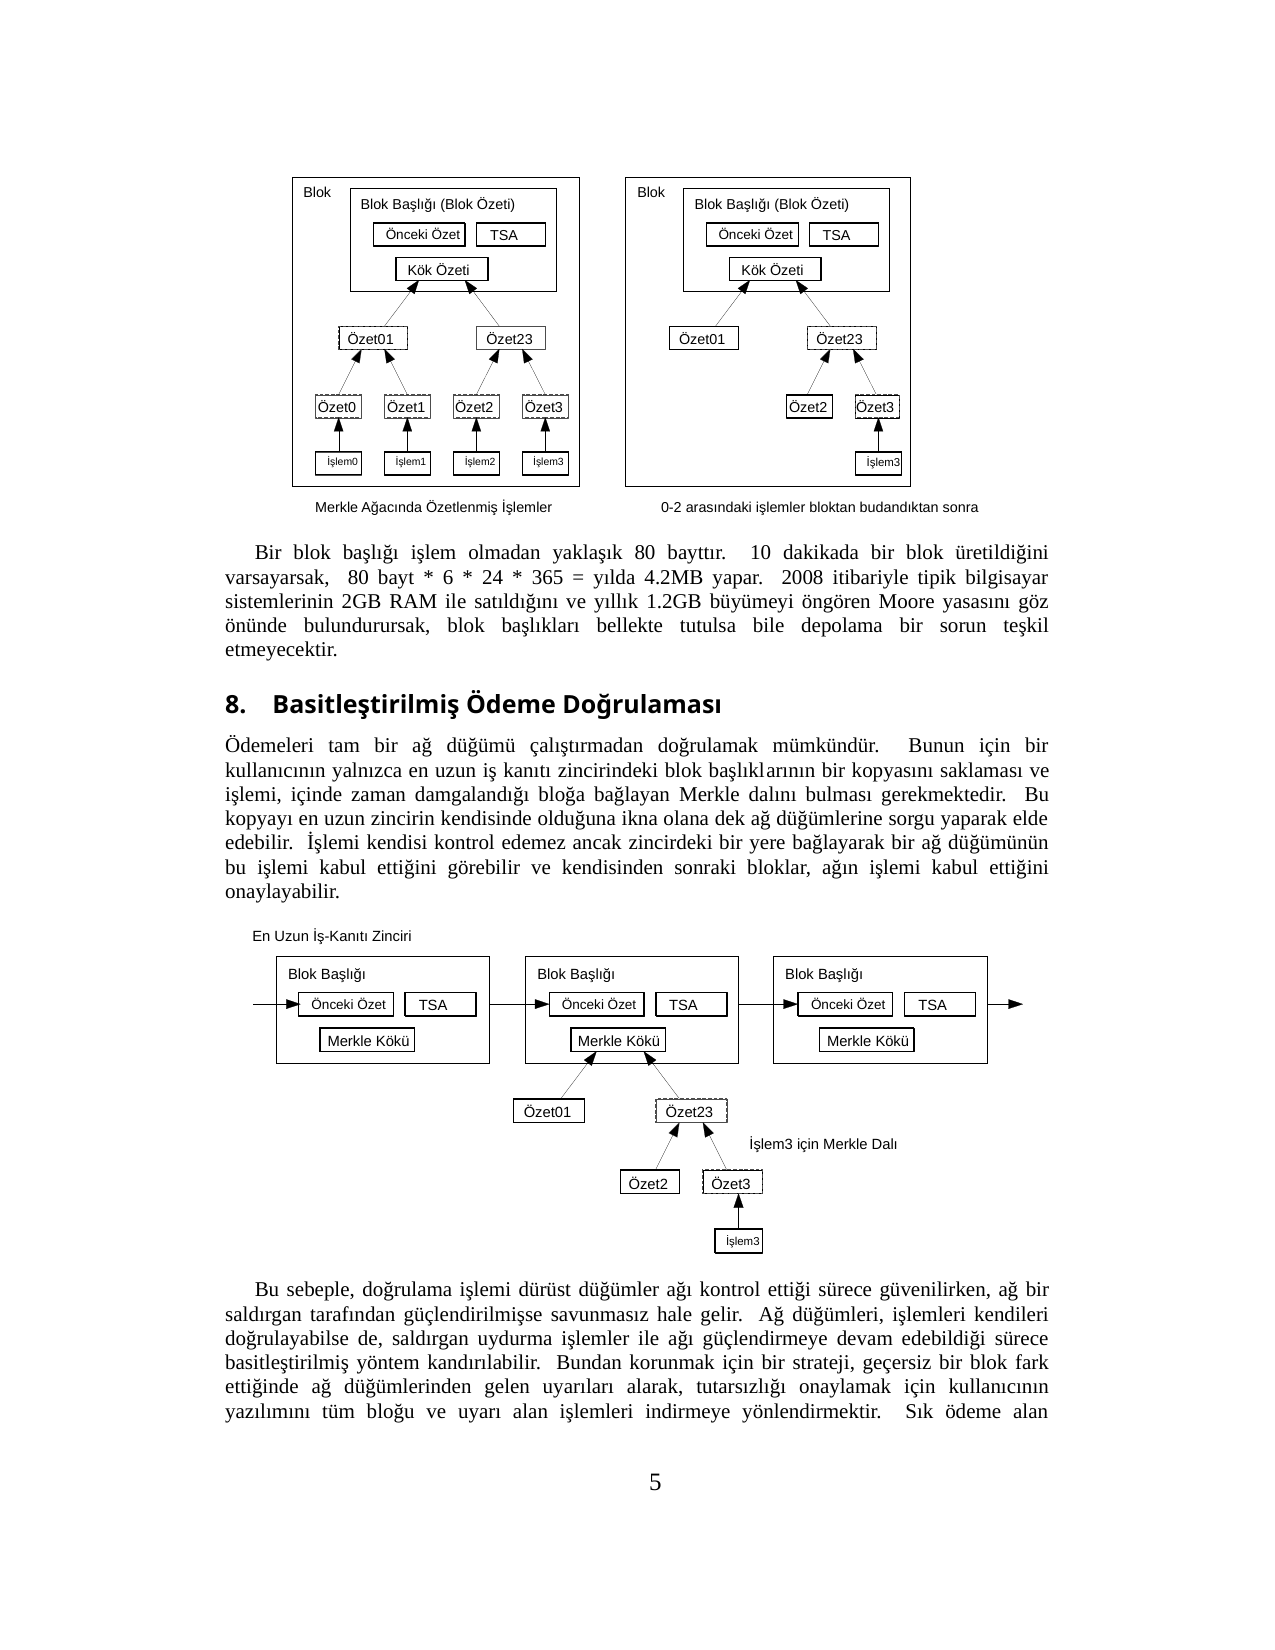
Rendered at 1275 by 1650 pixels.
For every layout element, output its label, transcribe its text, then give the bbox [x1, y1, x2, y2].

text Bir blok başlığı işlem olmadan yaklaşık 80 bayttır. 10 dakikada bir blok üretildiğini varsayarsak, 80 bayt * 6 * 24 * 365 = yılda 4.2MB yapar. 2008 itibariyle tipik bilgisayar sistemlerinin 2GB RAM ile satıldığını ve yıllık 1.2GB büyümeyi öngören Moore yasasını göz önünde bulundurursak, blok başlıkları bellekte tutulsa bile depolama bir sorun teşkil etmeyecektir. [225, 540, 1050, 661]
text Bu sebeple, doğrulama işlemi dürüst düğümler ağı kontrol ettiği sürece güvenilirken, ağ bir saldırgan tarafından güçlendirilmişse savunmasız hale gelir. Ağ düğümleri, işlemleri kendileri doğrulayabilse de, saldırgan uydurma işlemler ile ağı güçlendirmeye devam edebildiği sürece basitleştirilmiş yöntem kandırılabilir. Bundan korunmak için bir strateji, geçersiz bir blok fark ettiğinde ağ düğümlerinden gelen uyarıları alarak, tutarsızlığı onaylamak için kullanıcının yazılımını tüm bloğu ve uyarı alan işlemleri indirmeye yönlendirmektir. Sık ödeme alan [225, 1277, 1050, 1423]
subtitle 8. Basitleştirilmiş Ödeme Doğrulaması [225, 686, 1050, 721]
text Ödemeleri tam bir ağ düğümü çalıştırmadan doğrulamak mümkündür. Bunun için bir kullanıcının yalnızca en uzun iş kanıtı zincirindeki blok başlıklarının bir kopyasını saklaması ve işlemi, içinde zaman damgalandığı bloğa bağlayan Merkle dalını bulması gerekmektedir. Bu kopyayı en uzun zincirin kendisinde olduğuna ikna olana dek ağ düğümlerine sorgu yaparak elde edebilir. İşlemi kendisi kontrol edemez ancak zincirdeki bir yere bağlayarak bir ağ düğümünün bu işlemi kabul ettiğini görebilir ve kendisinden sonraki bloklar, ağın işlemi kabul ettiğini onaylayabilir. [225, 733, 1050, 903]
